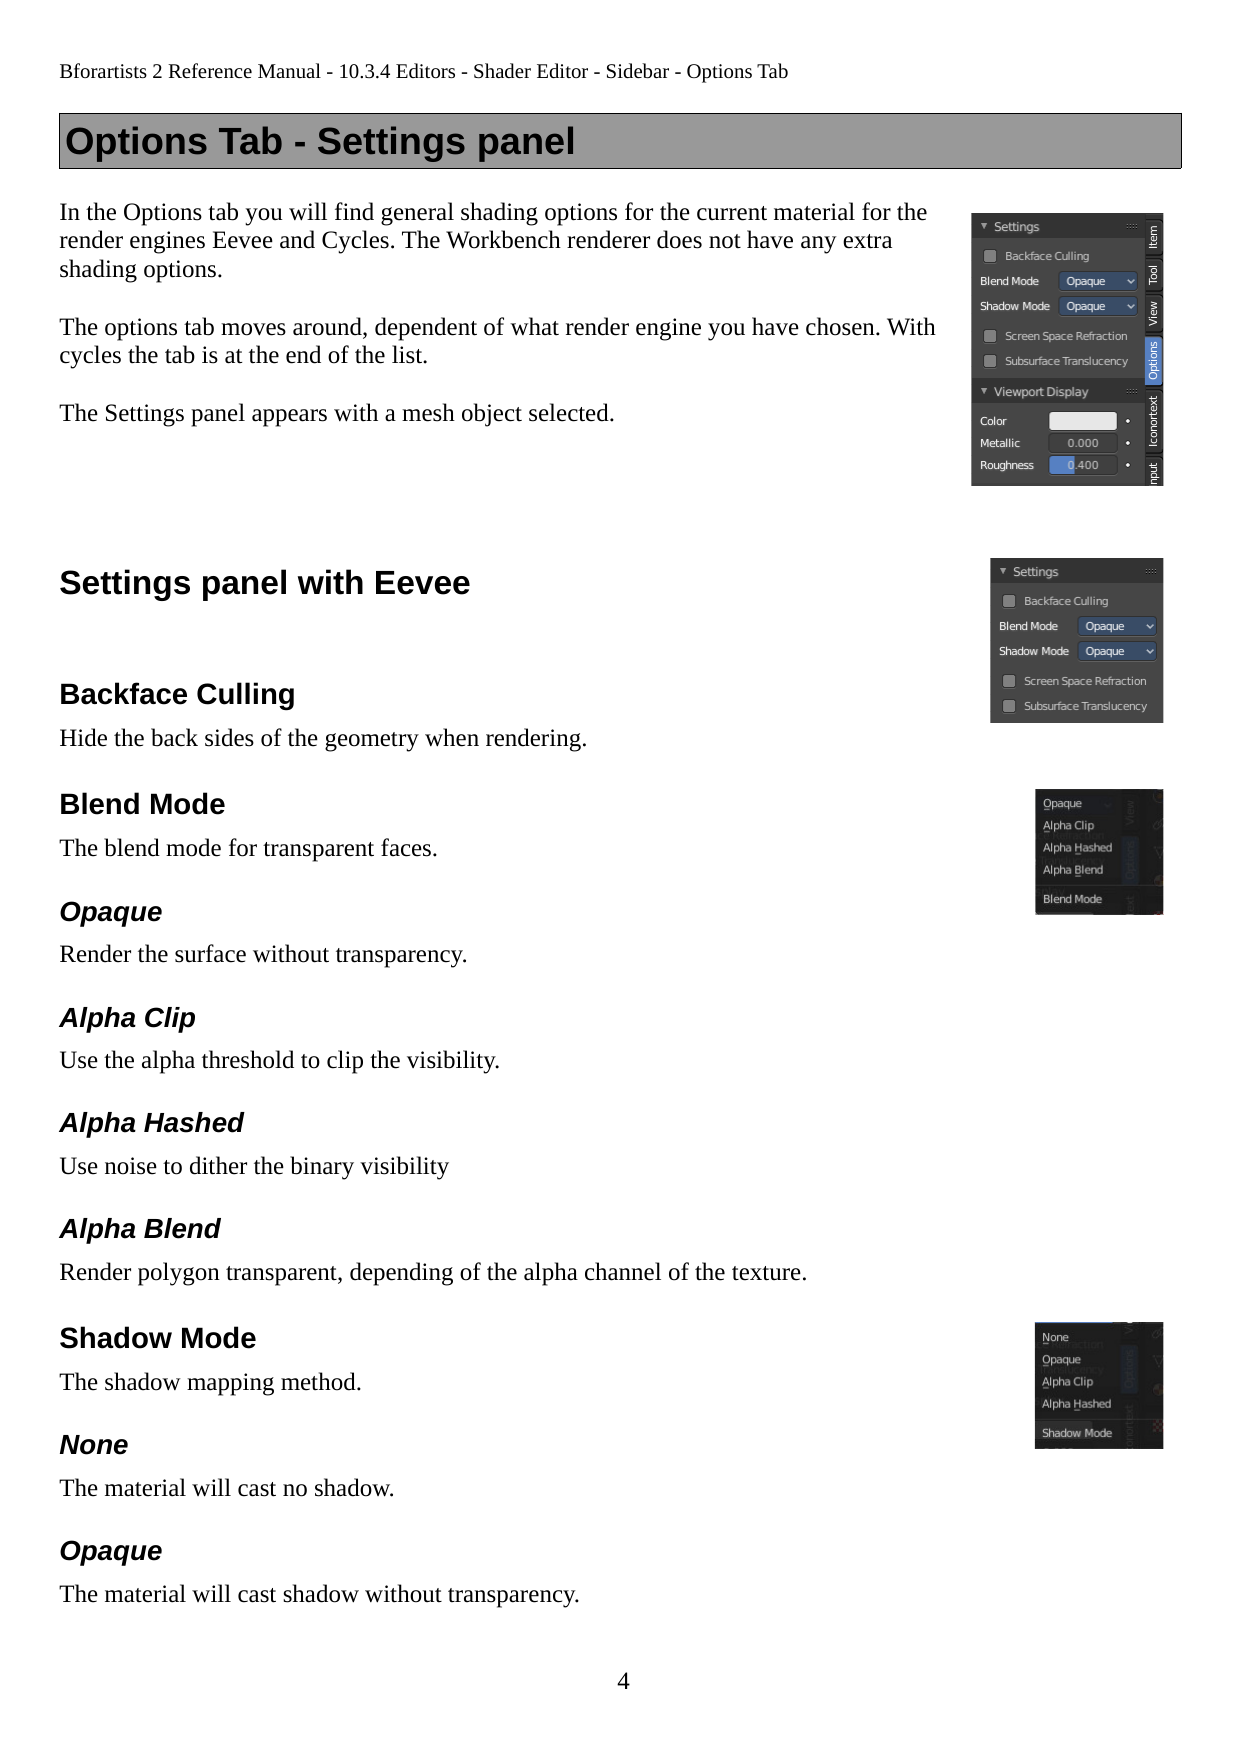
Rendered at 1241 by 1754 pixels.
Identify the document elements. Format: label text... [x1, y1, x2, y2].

text Hide the back sides of the geometry when rendering. [59, 723, 1181, 752]
subtitle [1164, 562, 1181, 601]
text Render the surface without transparency. [59, 939, 1181, 968]
text The material will cast shadow without transparency. [59, 1579, 1181, 1608]
picture [1035, 789, 1164, 915]
picture [990, 558, 1164, 723]
picture [1034, 1322, 1164, 1449]
text The material will cast no shadow. [59, 1473, 1181, 1502]
subtitle Shadow Mode [59, 1321, 1181, 1354]
text The Settings panel appears with a mesh object selected. [59, 398, 971, 427]
picture [971, 213, 1164, 486]
subtitle Opaque [59, 895, 1181, 927]
text Render polygon transparent, depending of the alpha channel of the texture. [59, 1257, 1181, 1286]
table_header Options Tab - Settings panel [60, 114, 1181, 168]
subtitle Backface Culling [59, 677, 990, 711]
subtitle Opaque [59, 1534, 1181, 1566]
subtitle Settings panel with Eevee [59, 562, 990, 601]
subtitle Alpha Clip [59, 1001, 1181, 1033]
text Use the alpha threshold to clip the visibility. [59, 1045, 1181, 1074]
subtitle Alpha Blend [59, 1213, 1181, 1245]
text The blend mode for transparent faces. [59, 833, 1035, 862]
text Use noise to dither the binary visibility [59, 1151, 1181, 1180]
subtitle [1164, 677, 1181, 711]
subtitle Blend Mode [59, 787, 1181, 821]
subtitle Alpha Hashed [59, 1107, 1181, 1139]
text The shadow mapping method. [59, 1367, 1034, 1396]
text The options tab moves around, dependent of what render engine you have chosen. With cycles the tab is at the end of the list. [59, 312, 971, 369]
subtitle None [59, 1429, 1181, 1461]
text In the Options tab you will find general shading options for the current material for the render engines Eevee and Cycles. The Workbench renderer does not have any extra shading options. [59, 197, 1181, 283]
